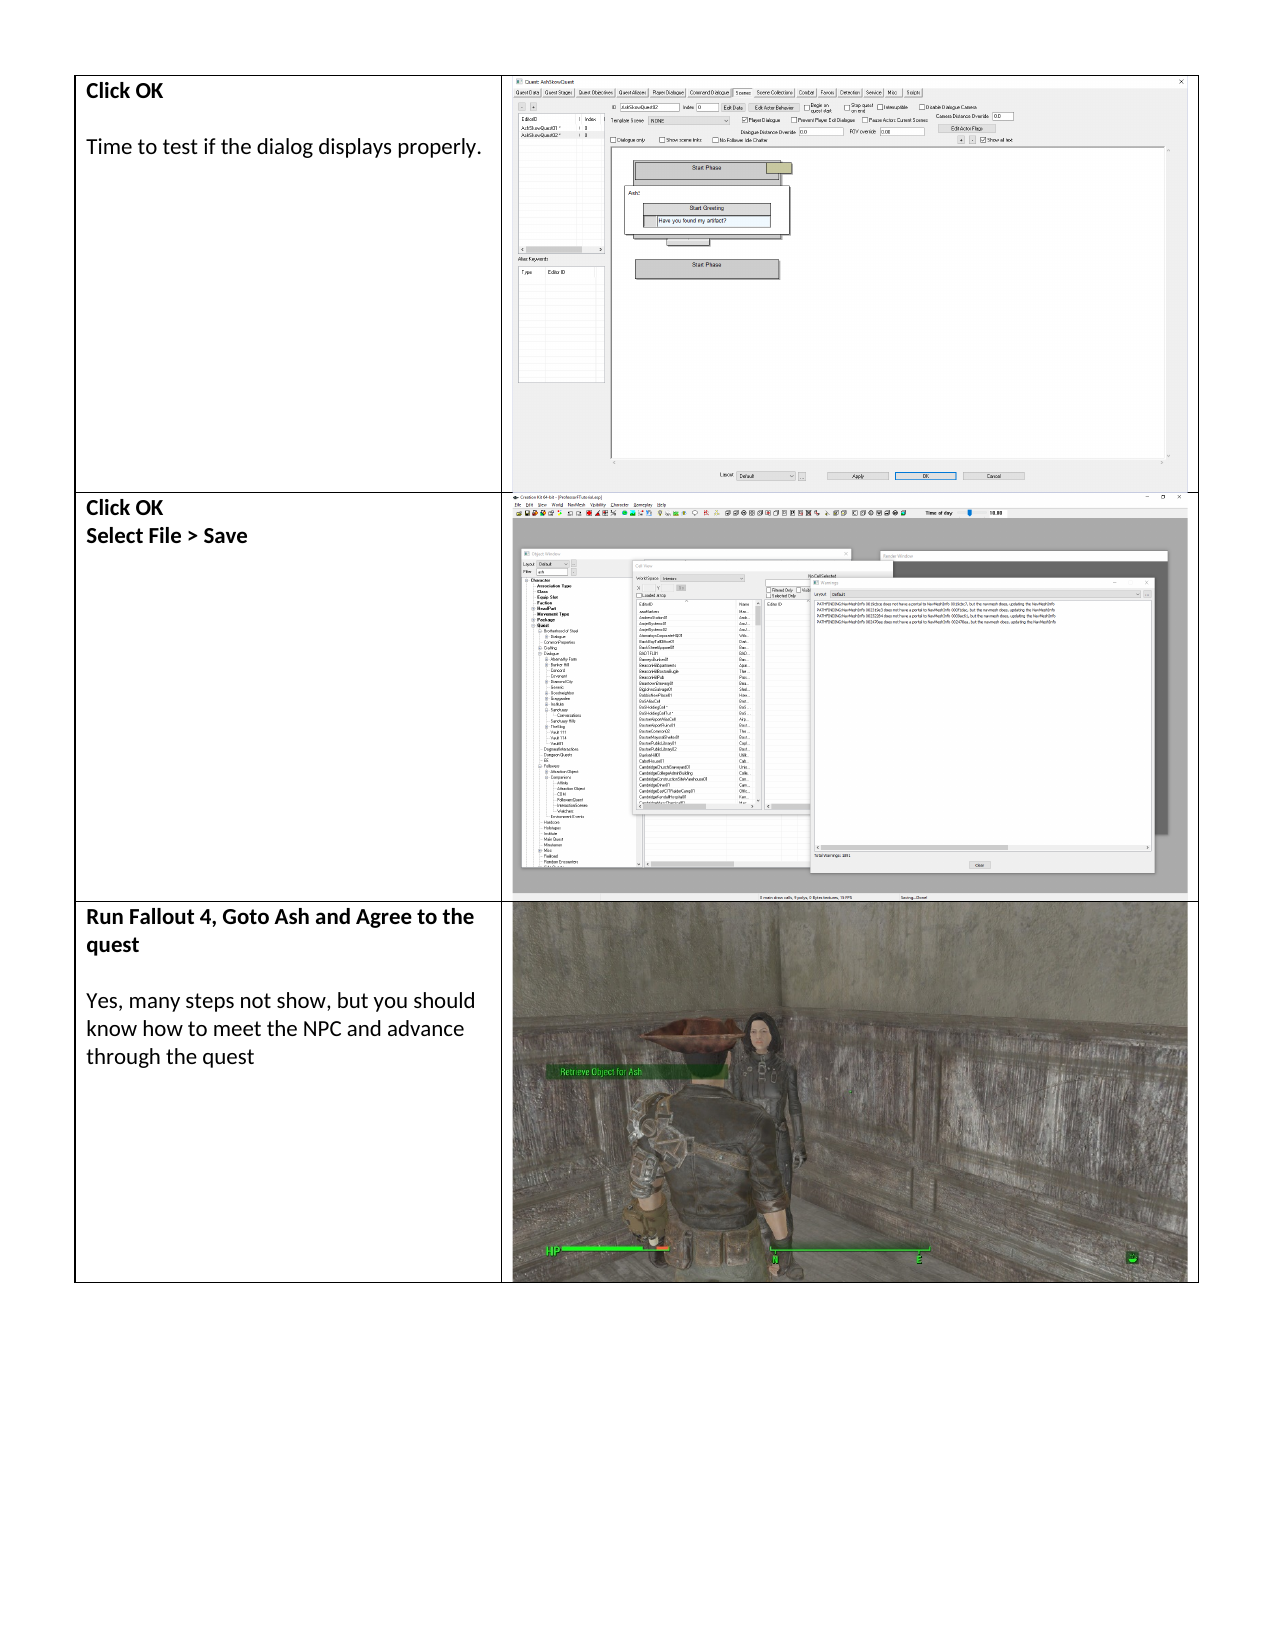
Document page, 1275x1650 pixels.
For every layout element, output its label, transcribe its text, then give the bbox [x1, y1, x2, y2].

table_cell Click OK Select File > Save [76, 493, 501, 901]
table_cell [502, 493, 512, 901]
table_cell [502, 902, 512, 1282]
table_cell [1188, 76, 1198, 492]
table_cell Click OK Time to test if the dialog displays properly. [76, 76, 501, 492]
table_cell [1188, 902, 1198, 1282]
table_cell Run Fallout 4, Goto Ash and Agree to the quest Yes, many steps not show, but you should know how to meet the NPC and advance through the quest [76, 902, 501, 1282]
table_cell [502, 76, 512, 492]
table_cell [1188, 493, 1198, 901]
